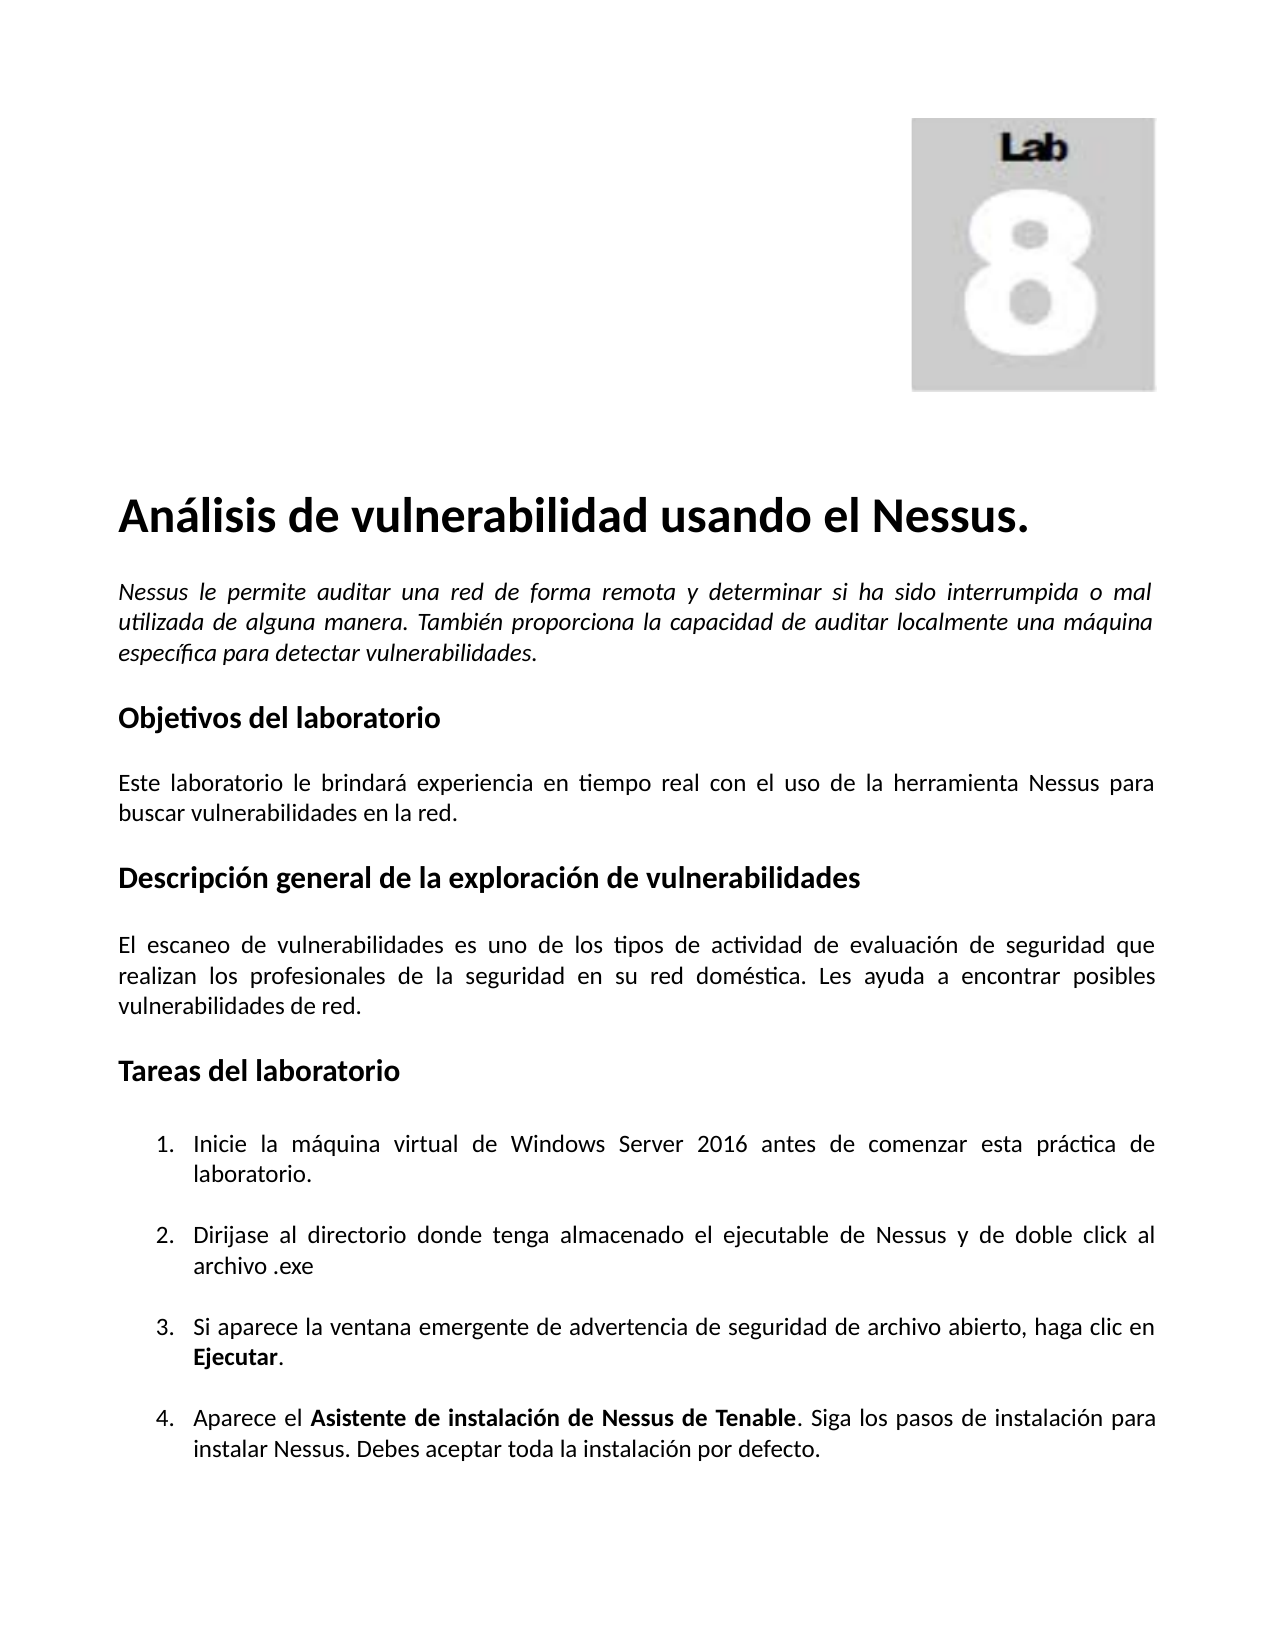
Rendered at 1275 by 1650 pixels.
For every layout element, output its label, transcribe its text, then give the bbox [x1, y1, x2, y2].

text Análisis de vulnerabilidad usando el Nessus. [118, 484, 1157, 545]
text Objetivos del laboratorio [118, 698, 1157, 736]
text Nessus le permite auditar una red de forma remota y determinar si ha sido interrumpida o mal utilizada de alguna manera. También proporciona la capacidad de auditar localmente una máquina específica para detectar vulnerabilidades. [118, 576, 1157, 667]
text El escaneo de vulnerabilidades es uno de los tipos de actividad de evaluación de seguridad que realizan los profesionales de la seguridad en su red doméstica. Les ayuda a encontrar posibles vulnerabilidades de red. [118, 929, 1157, 1021]
text Tareas del laboratorio [118, 1051, 1157, 1089]
list Dirijase al directorio donde tenga almacenado el ejecutable de Nessus y de doble click al archivo .exe [156, 1219, 1157, 1280]
list Si aparece la ventana emergente de advertencia de seguridad de archivo abierto, haga clic en Ejecutar. [156, 1311, 1157, 1372]
picture [911, 118, 1157, 392]
text Este laboratorio le brindará experiencia en tiempo real con el uso de la herramienta Nessus para buscar vulnerabilidades en la red. [118, 767, 1157, 828]
list Inicie la máquina virtual de Windows Server 2016 antes de comenzar esta práctica de laboratorio. [156, 1128, 1157, 1189]
list Aparece el Asistente de instalación de Nessus de Tenable. Siga los pasos de instalación para instalar Nessus. Debes aceptar toda la instalación por defecto. [156, 1402, 1157, 1463]
text Descripción general de la exploración de vulnerabilidades [118, 858, 1157, 896]
